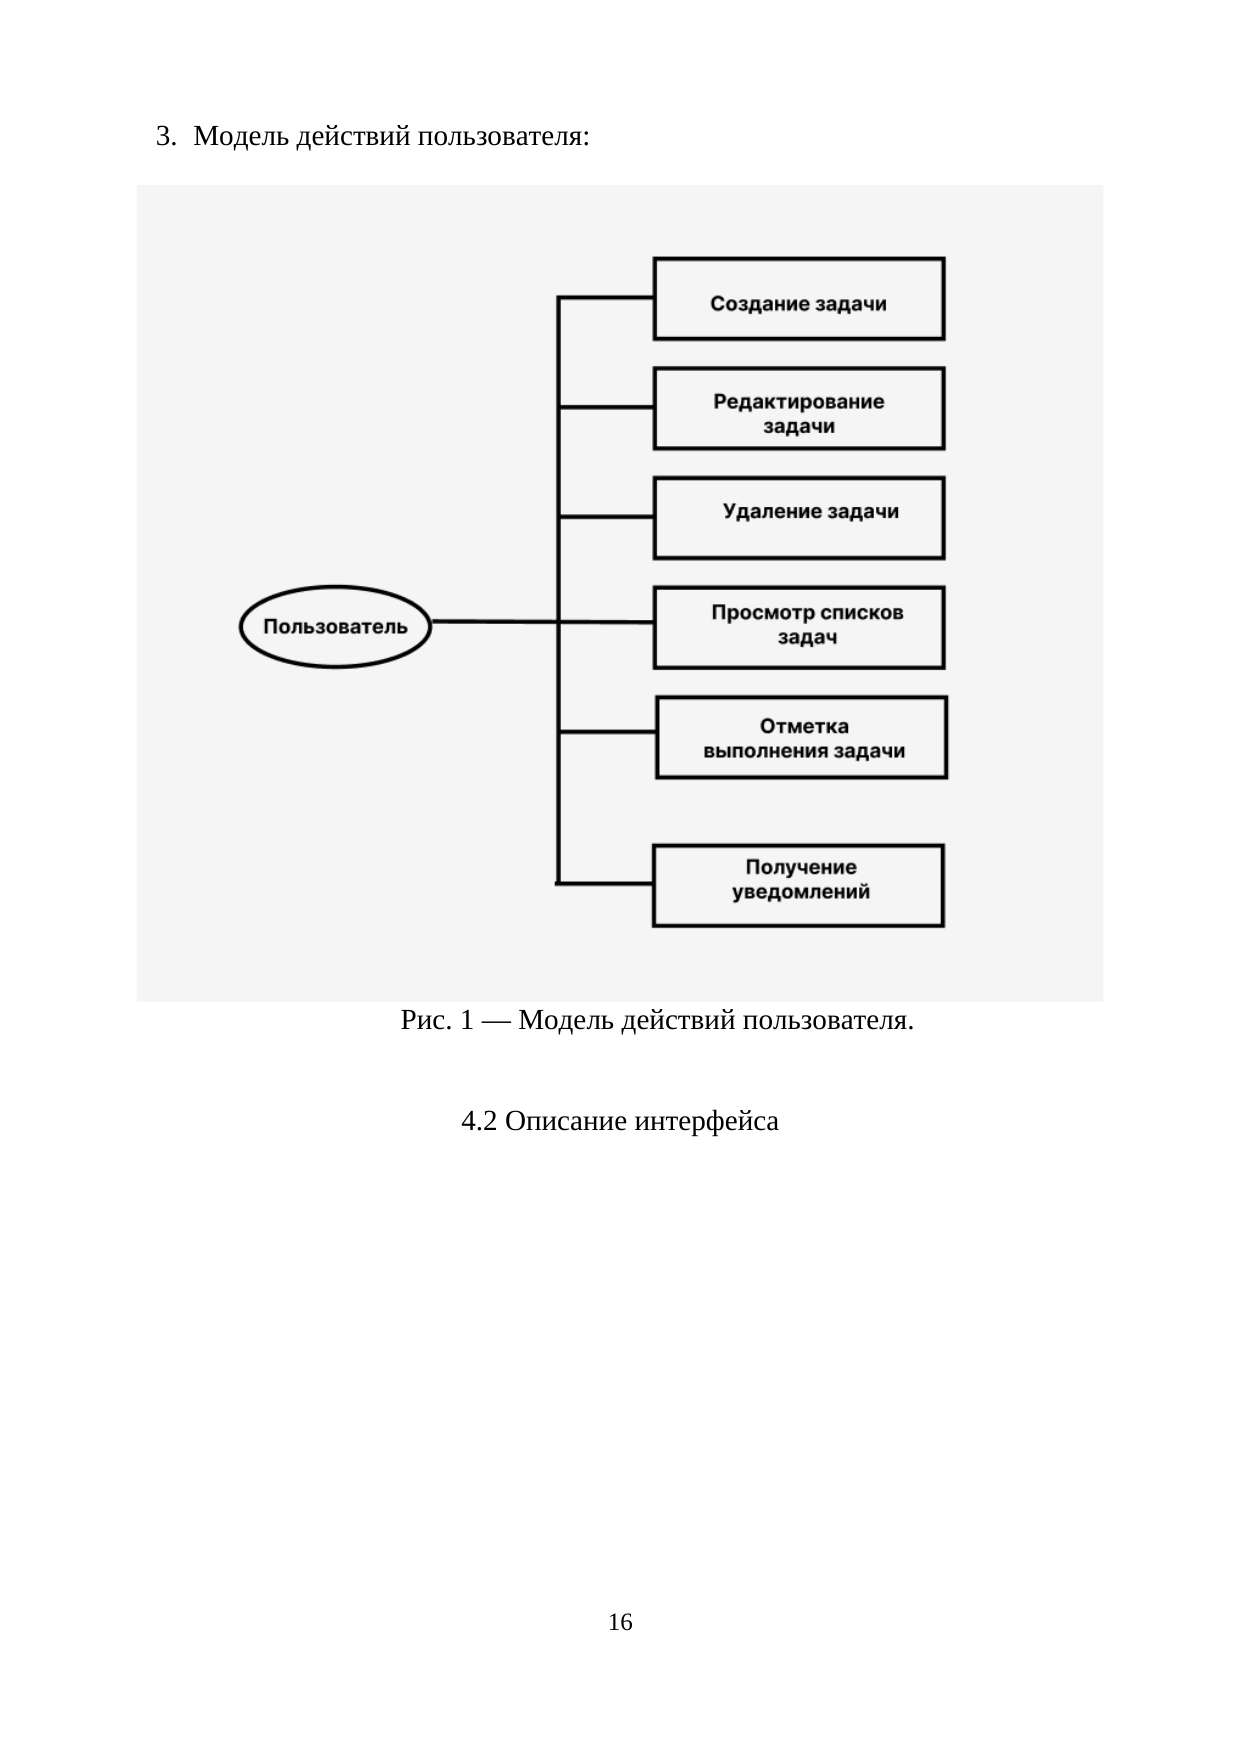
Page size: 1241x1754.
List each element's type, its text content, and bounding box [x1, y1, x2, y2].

list Рис. 1 — Модель действий пользователя. [156, 185, 1122, 1036]
list Модель действий пользователя: [156, 118, 1122, 152]
text 4.2 Описание интерфейса [118, 1103, 1122, 1136]
picture [136, 185, 1104, 1002]
